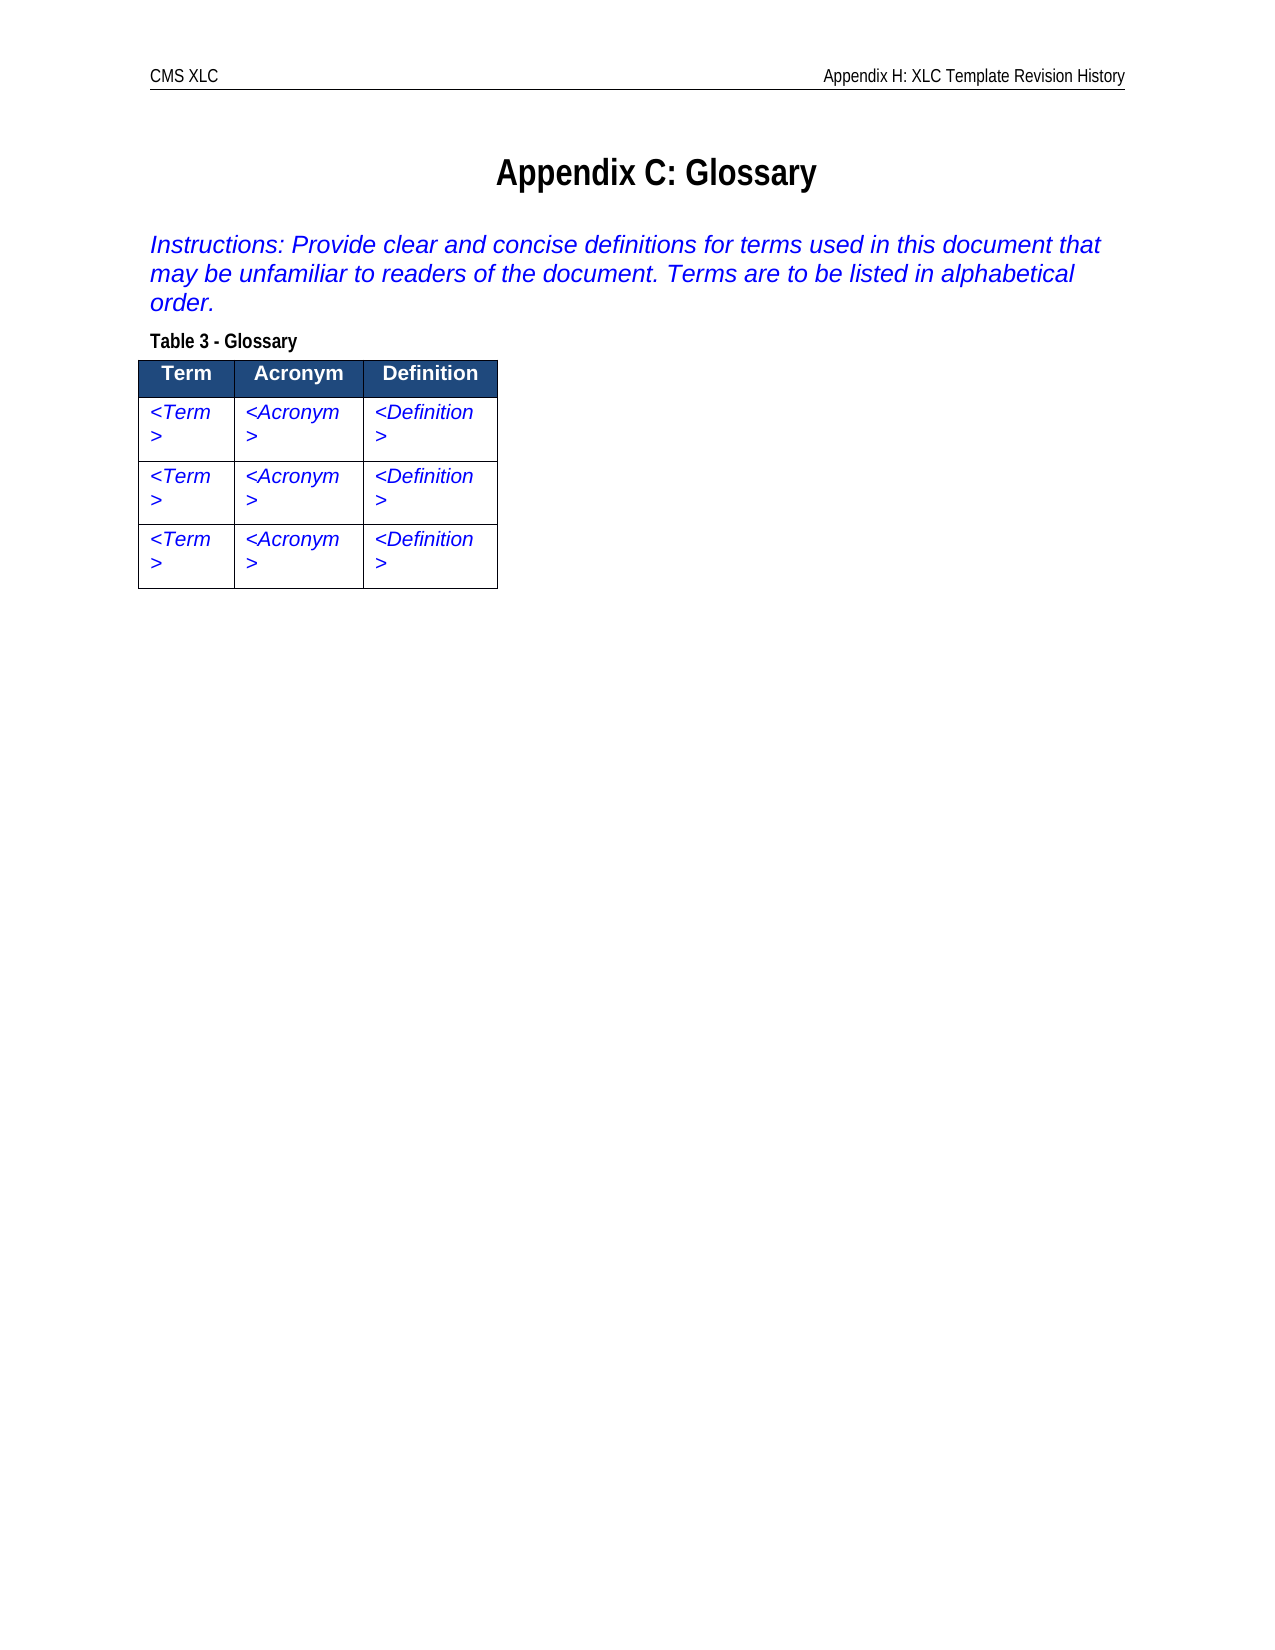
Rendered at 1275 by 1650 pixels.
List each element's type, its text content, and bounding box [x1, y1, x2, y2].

table_cell <Definition> [364, 525, 497, 588]
table_cell <Definition> [364, 462, 497, 524]
table_cell <Term> [139, 525, 234, 588]
table_cell <Acronym> [235, 462, 363, 524]
table_cell <Acronym> [235, 398, 363, 461]
table_cell <Acronym> [235, 525, 363, 588]
table_cell <Definition> [364, 398, 497, 461]
table_cell <Term> [139, 398, 234, 461]
text Instructions: Provide clear and concise definitions for terms used in this document that may be unfamiliar to readers of the document. Terms are to be listed in alphabetical order. [150, 231, 1125, 317]
table_header Term [139, 361, 234, 397]
table_cell <Term> [139, 462, 234, 524]
table_header Definition [364, 361, 497, 397]
table_header Acronym [235, 361, 363, 397]
text Table 3 - Glossary [150, 329, 1125, 353]
subtitle Appendix C: Glossary [187, 150, 1125, 193]
